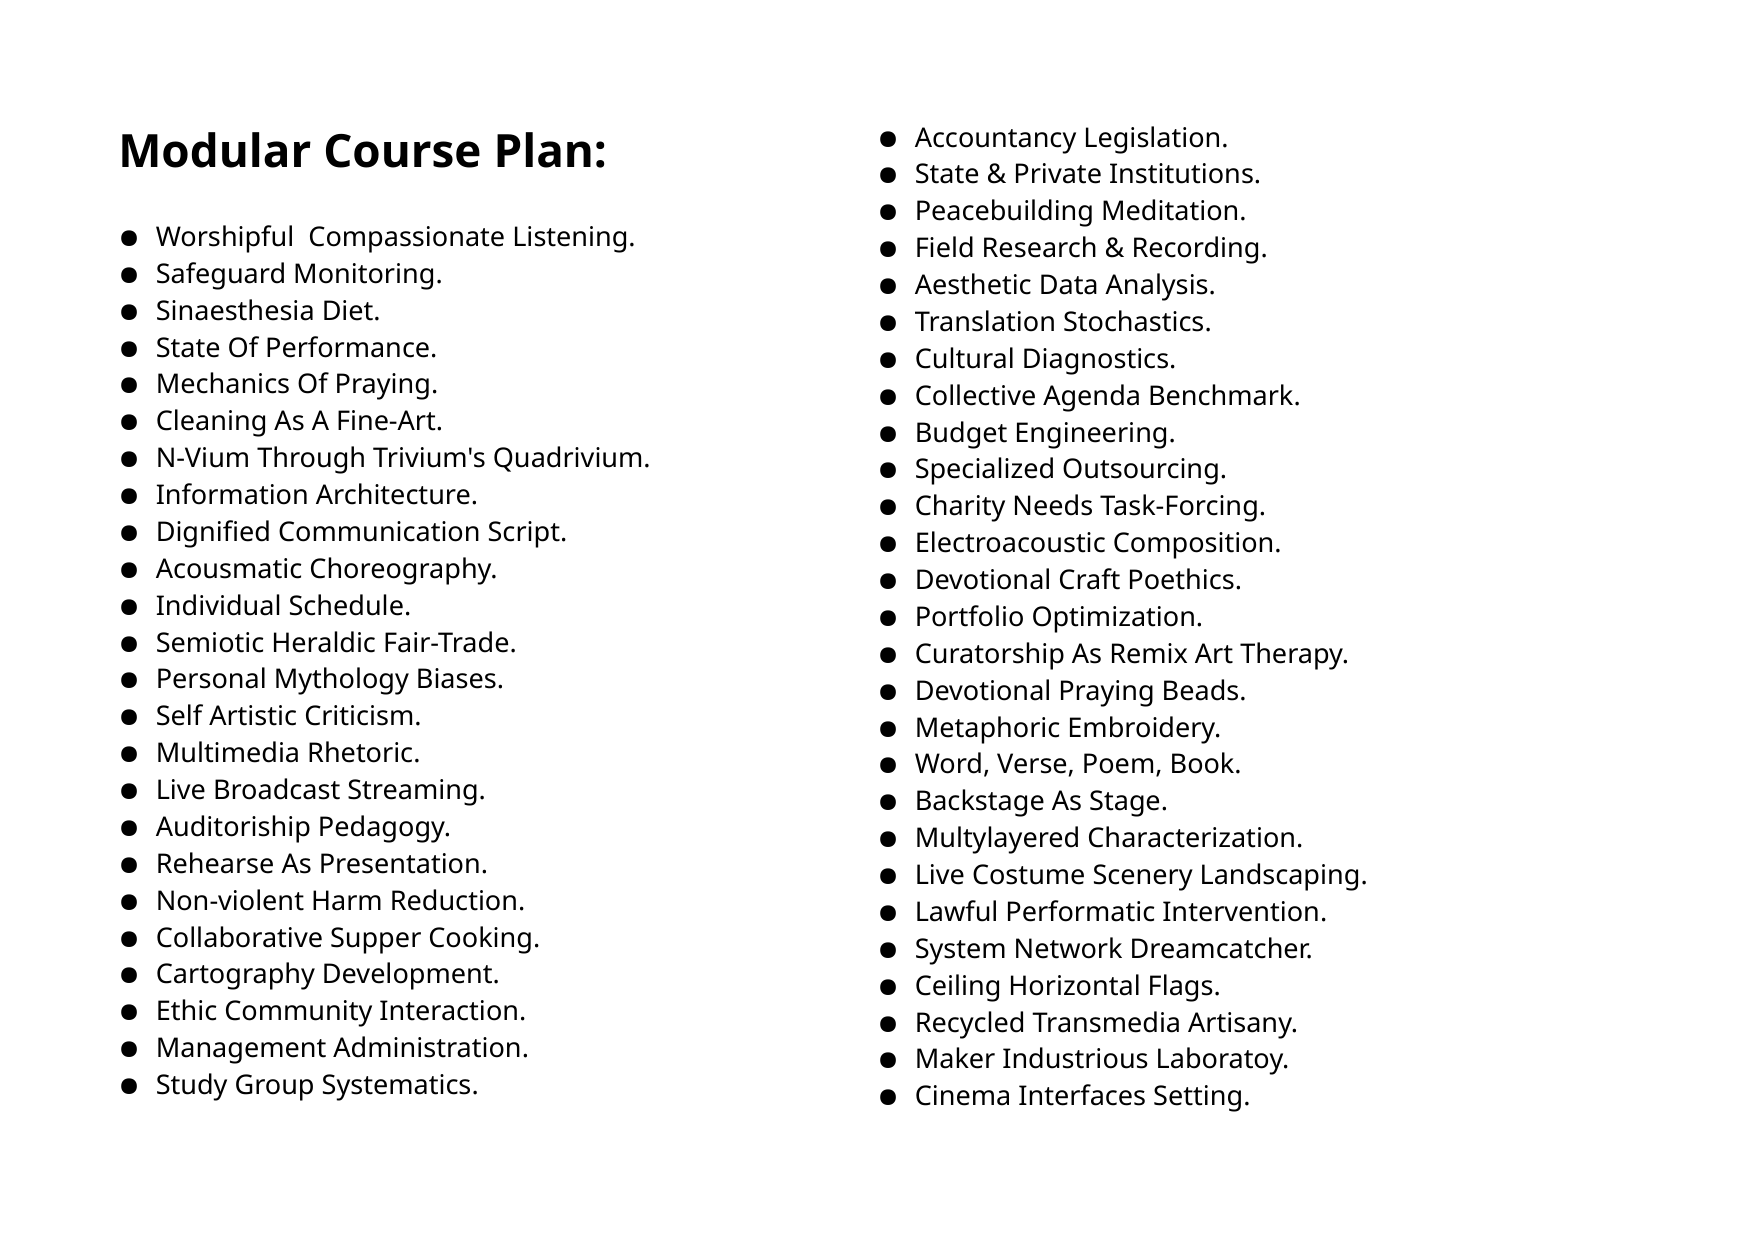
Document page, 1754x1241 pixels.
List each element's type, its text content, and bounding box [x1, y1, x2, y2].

list Aesthetic Data Analysis. [877, 266, 1636, 302]
list Multylayered Characterization. [877, 819, 1636, 856]
list Peacebuilding Meditation. [877, 192, 1636, 229]
list Backstage As Stage. [877, 782, 1636, 819]
list Auditoriship Pedagogy. [118, 807, 877, 844]
list Live Broadcast Streaming. [118, 771, 877, 807]
list Collective Agenda Benchmark. [877, 376, 1636, 413]
list Word, Verse, Poem, Book. [877, 745, 1636, 782]
list Ethic Community Interaction. [118, 992, 877, 1029]
list Safeguard Monitoring. [118, 254, 877, 291]
list State Of Performance. [118, 328, 877, 365]
list Non-violent Harm Reduction. [118, 881, 877, 918]
list Cinema Interfaces Setting. [877, 1077, 1636, 1114]
list Cartography Development. [118, 955, 877, 992]
list Translation Stochastics. [877, 302, 1636, 339]
list Personal Mythology Biases. [118, 660, 877, 697]
list Devotional Craft Poethics. [877, 561, 1636, 597]
list Semiotic Heraldic Fair-Trade. [118, 623, 877, 660]
list Specialized Outsourcing. [877, 450, 1636, 487]
list Portfolio Optimization. [877, 597, 1636, 634]
list Self Artistic Criticism. [118, 697, 877, 734]
list State & Private Institutions. [877, 155, 1636, 192]
list Mechanics Of Praying. [118, 365, 877, 402]
list Cultural Diagnostics. [877, 339, 1636, 376]
list Worshipful Compassionate Listening. [118, 217, 877, 254]
list Metaphoric Embroidery. [877, 708, 1636, 745]
list Curatorship As Remix Art Therapy. [877, 634, 1636, 671]
list Electroacoustic Composition. [877, 524, 1636, 561]
list Study Group Systematics. [118, 1066, 877, 1102]
list Field Research & Recording. [877, 229, 1636, 266]
list Recycled Transmedia Artisany. [877, 1003, 1636, 1040]
list Devotional Praying Beads. [877, 671, 1636, 708]
list Accountancy Legislation. [877, 118, 1636, 155]
list Lawful Performatic Intervention. [877, 892, 1636, 929]
list Budget Engineering. [877, 413, 1636, 450]
list Live Costume Scenery Landscaping. [877, 856, 1636, 892]
list Cleaning As A Fine-Art. [118, 402, 877, 439]
list Sinaesthesia Diet. [118, 291, 877, 328]
list Ceiling Horizontal Flags. [877, 966, 1636, 1003]
list Maker Industrious Laboratoy. [877, 1040, 1636, 1077]
list Acousmatic Choreography. [118, 549, 877, 586]
list Charity Needs Task-Forcing. [877, 487, 1636, 524]
list Multimedia Rhetoric. [118, 734, 877, 771]
list Management Administration. [118, 1029, 877, 1066]
text Modular Course Plan: [118, 118, 877, 181]
list Rehearse As Presentation. [118, 844, 877, 881]
list Information Architecture. [118, 476, 877, 512]
list Collaborative Supper Cooking. [118, 918, 877, 955]
list Dignified Communication Script. [118, 512, 877, 549]
list System Network Dreamcatcher. [877, 929, 1636, 966]
list N-Vium Through Trivium's Quadrivium. [118, 439, 877, 476]
list Individual Schedule. [118, 586, 877, 623]
